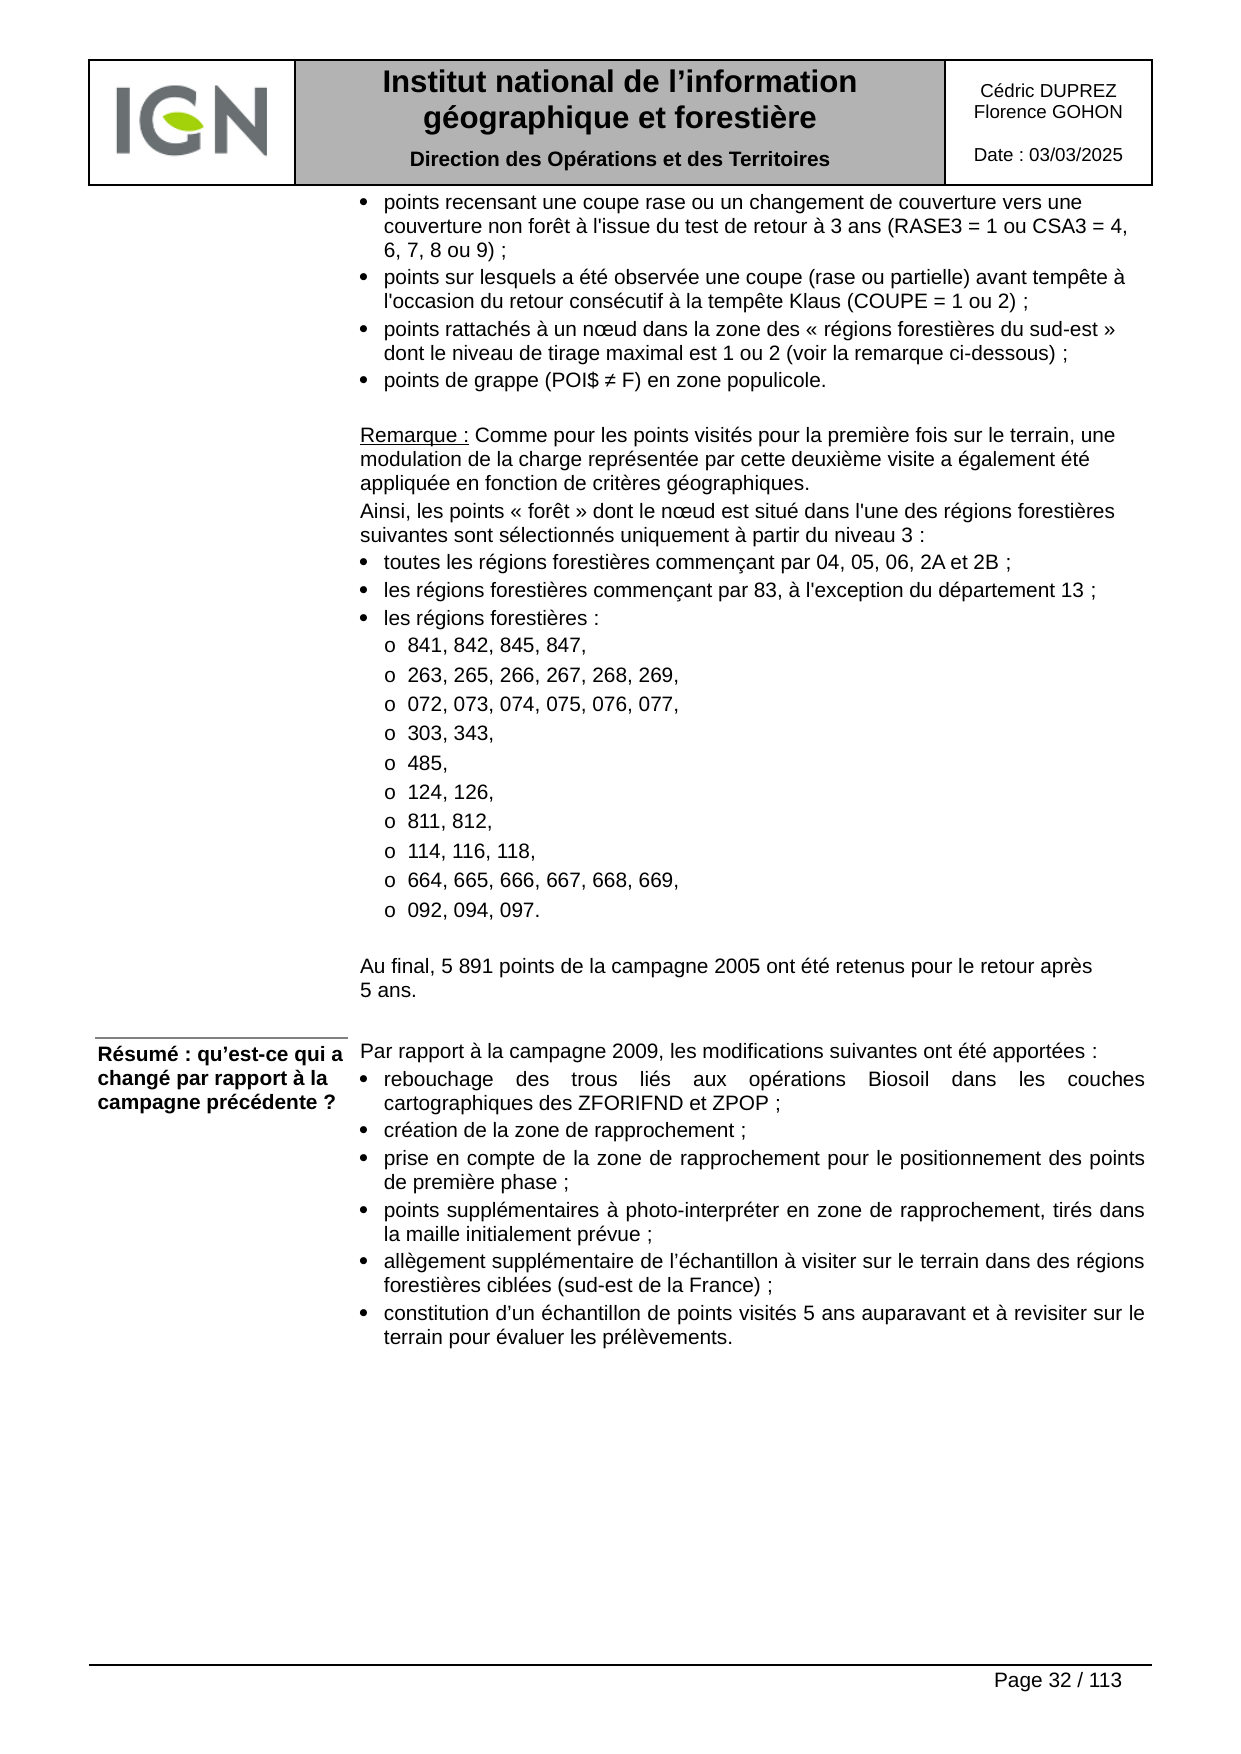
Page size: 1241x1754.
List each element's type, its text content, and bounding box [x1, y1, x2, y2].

table_cell Par rapport à la campagne 2009, les modifications suivantes ont été apportées : rebouchage des trous liés aux opérations Biosoil dans les couches cartographiques des ZFORIFND et ZPOP ; création de la zone de rapprochement ; prise en compte de la zone de rapprochement pour le positionnement des points de première phase ; points supplémentaires à photo-interpréter en zone de rapprochement, tirés dans la maille initialement prévue ; allègement supplémentaire de l’échantillon à visiter sur le terrain dans des régions forestières ciblées (sud-est de la France) ; constitution d’un échantillon de points visités 5 ans auparavant et à revisiter sur le terrain pour évaluer les prélèvements. [354, 1036, 1152, 1382]
picture [91, 62, 293, 180]
table_cell Résumé : qu’est-ce qui a changé par rapport à la campagne précédente ? [89, 1036, 354, 1382]
table_cell [89, 186, 354, 1036]
table_cell La campagne 2010 est la première année sur laquelle a été réalisée la revisite des points vus 5 ans auparavant, afin d’évaluer les prélèvements effectués sur la période entre les deux passages. Tous les points de couverture boisée (ouverte ou fermée) ou peupleraie (CSA = 1, 3 ou 5) visités sur le terrain en 2005 sont concernés par cette deuxième visite, hormis les points qui répondent à au moins un des critères suivants, observés lors de la première visite sur le terrain : points n'ayant pas été levés sur le terrain en 2005 (OPTER = 0 ou 1) ; points sur lesquels aucun arbre n'a été levé en 2005 ; points recensant une coupe rase (DC = 1, 2, 3, 4, 5 ou 6) ; points recensant une coupe rase ou un changement de couverture vers une couverture non forêt à l'issue du test de retour à 3 ans (RASE3 = 1 ou CSA3 = 4, 6, 7, 8 ou 9) ; points sur lesquels a été observée une coupe (rase ou partielle) avant tempête à l'occasion du retour consécutif à la tempête Klaus (COUPE = 1 ou 2) ; points rattachés à un nœud dans la zone des « régions forestières du sud-est » dont le niveau de tirage maximal est 1 ou 2 (voir la remarque ci-dessous) ; points de grappe (POI$ ≠ F) en zone populicole. Remarque : Comme pour les points visités pour la première fois sur le terrain, une modulation de la charge représentée par cette deuxième visite a également été appliquée en fonction de critères géographiques. Ainsi, les points « forêt » dont le nœud est situé dans l'une des régions forestières suivantes sont sélectionnés uniquement à partir du niveau 3 : toutes les régions forestières commençant par 04, 05, 06, 2A et 2B ; les régions forestières commençant par 83, à l'exception du département 13 ; les régions forestières : 841, 842, 845, 847, 263, 265, 266, 267, 268, 269, 072, 073, 074, 075, 076, 077, 303, 343, 485, 124, 126, 811, 812, 114, 116, 118, 664, 665, 666, 667, 668, 669, 092, 094, 097. Au final, 5 891 points de la campagne 2005 ont été retenus pour le retour après 5 ans. [354, 186, 1152, 1036]
